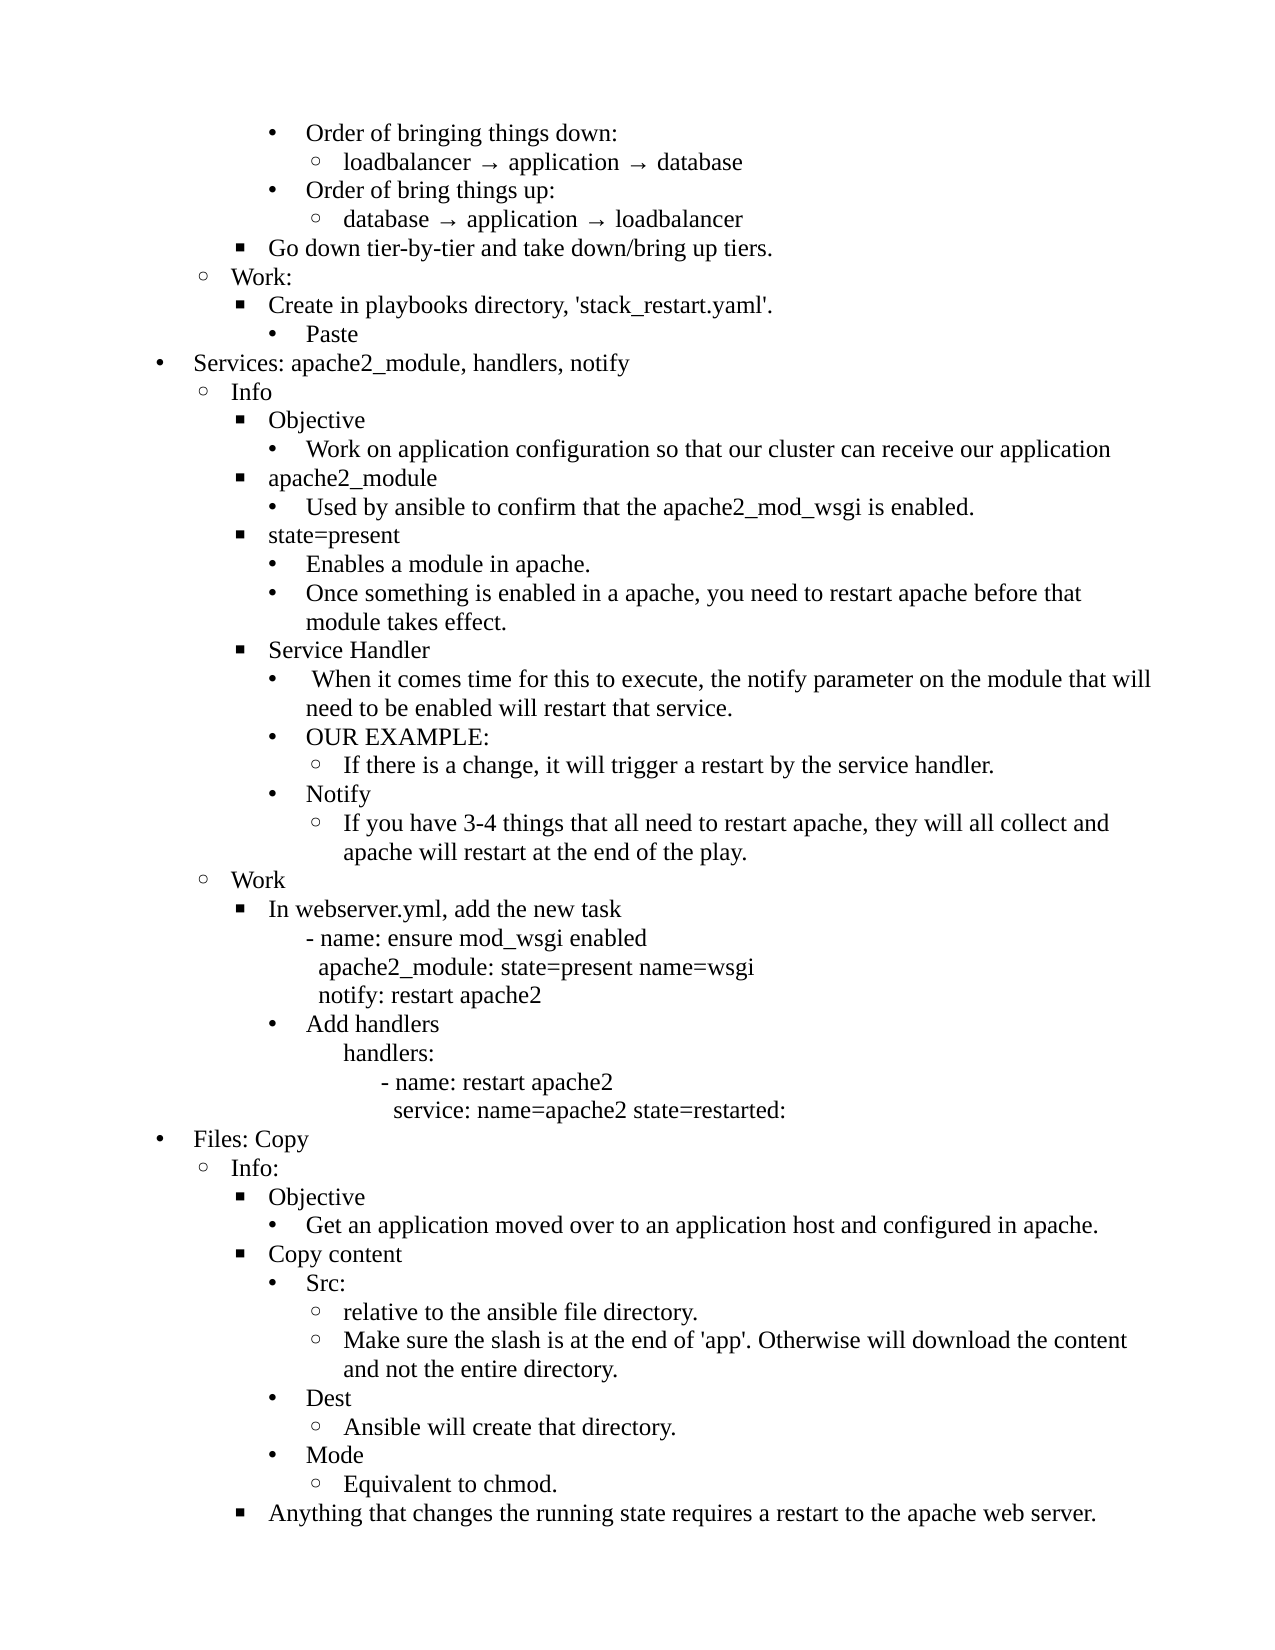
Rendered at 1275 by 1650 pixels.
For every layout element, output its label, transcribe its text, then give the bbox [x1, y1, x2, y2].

list Once something is enabled in a apache, you need to restart apache before that module takes effect. [268, 578, 1157, 636]
list relative to the ansible file directory. [306, 1297, 1157, 1326]
list loadbalancer → application → database [306, 147, 1157, 176]
list Used by ansible to confirm that the apache2_mod_wsgi is enabled. [268, 492, 1157, 521]
list When it comes time for this to execute, the notify parameter on the module that will need to be enabled will restart that service. [268, 664, 1157, 722]
list Services: apache2_module, handlers, notify [156, 348, 1157, 377]
list service: name=apache2 state=restarted: [343, 1096, 1157, 1124]
list Dest [268, 1383, 1157, 1412]
list Service Handler [231, 636, 1157, 664]
list Enables a module in apache. [268, 549, 1157, 578]
list OUR EXAMPLE: [268, 722, 1157, 751]
list Create in playbooks directory, 'stack_restart.yaml'. [231, 291, 1157, 319]
list Info: [193, 1153, 1157, 1182]
list handlers: [306, 1038, 1157, 1067]
list Files: Copy [156, 1124, 1157, 1153]
list Info [193, 377, 1157, 406]
list If there is a change, it will trigger a restart by the service handler. [306, 751, 1157, 779]
list In webserver.yml, add the new task [231, 894, 1157, 923]
list Ansible will create that directory. [306, 1412, 1157, 1441]
list Work on application configuration so that our cluster can receive our application [268, 434, 1157, 463]
list Add handlers [268, 1009, 1157, 1038]
list Copy content [231, 1239, 1157, 1268]
list state=present [231, 521, 1157, 549]
list Src: [268, 1268, 1157, 1297]
list Equivalent to chmod. [306, 1469, 1157, 1498]
list - name: ensure mod_wsgi enabled [268, 923, 1157, 952]
list apache2_module: state=present name=wsgi [268, 952, 1157, 981]
list notify: restart apache2 [268, 981, 1157, 1009]
list Objective [231, 406, 1157, 434]
list Work: [193, 262, 1157, 291]
list Paste [268, 319, 1157, 348]
list Notify [268, 779, 1157, 808]
list database → application → loadbalancer [306, 204, 1157, 233]
list Go down tier-by-tier and take down/bring up tiers. [231, 233, 1157, 262]
list Mode [268, 1441, 1157, 1469]
list If you have 3-4 things that all need to restart apache, they will all collect and apache will restart at the end of the play. [306, 808, 1157, 866]
list Anything that changes the running state requires a restart to the apache web server. [231, 1498, 1157, 1527]
list Make sure the slash is at the end of 'app'. Otherwise will download the content and not the entire directory. [306, 1326, 1157, 1383]
list Objective [231, 1182, 1157, 1211]
list Order of bringing things down: [268, 118, 1157, 147]
list Work [193, 866, 1157, 894]
list Get an application moved over to an application host and configured in apache. [268, 1211, 1157, 1239]
list Order of bring things up: [268, 176, 1157, 204]
list apache2_module [231, 463, 1157, 492]
list - name: restart apache2 [343, 1067, 1157, 1096]
